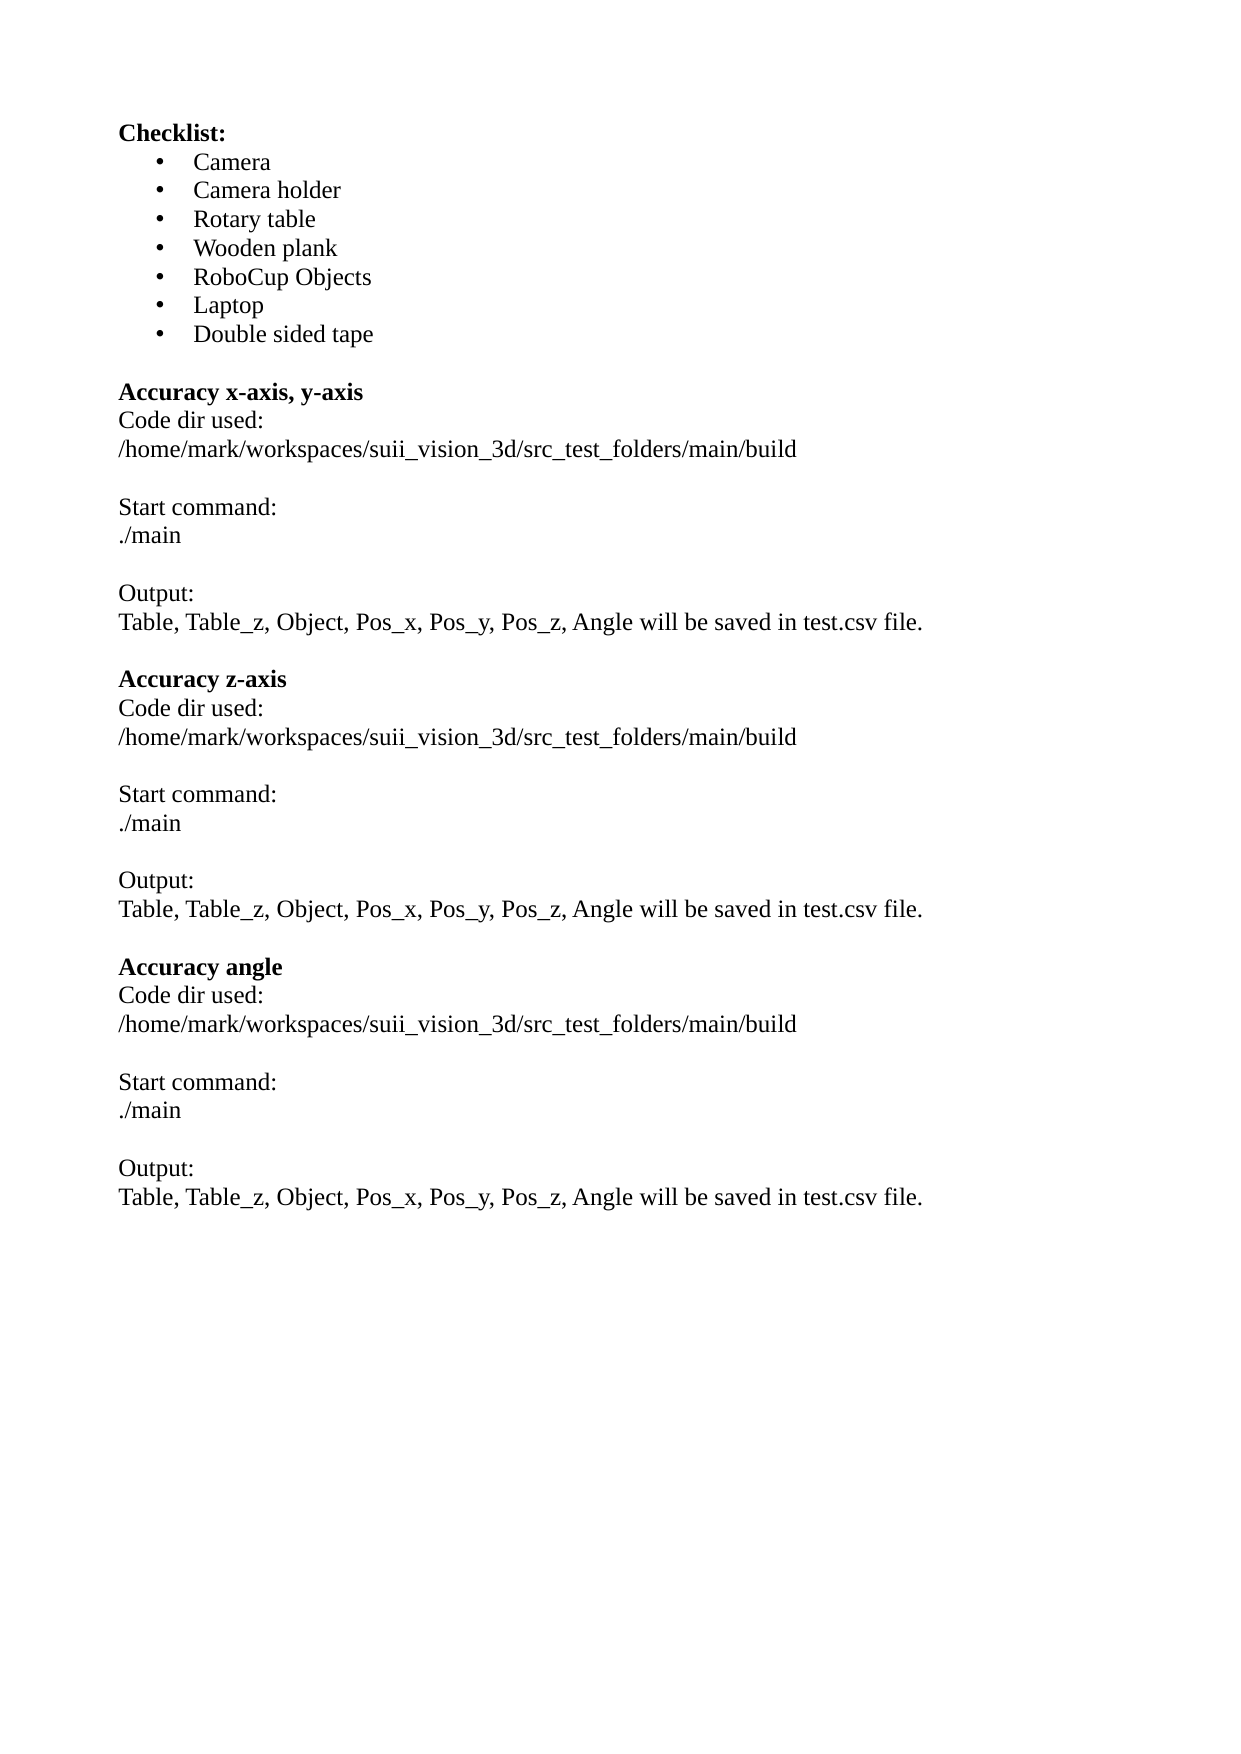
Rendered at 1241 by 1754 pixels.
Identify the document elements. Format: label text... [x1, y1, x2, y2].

text ./main [118, 1096, 1122, 1124]
list Laptop [156, 291, 1122, 319]
text Accuracy z-axis [118, 664, 1122, 693]
text /home/mark/workspaces/suii_vision_3d/src_test_folders/main/build [118, 434, 1122, 463]
text Start command: [118, 492, 1122, 521]
text Accuracy angle [118, 952, 1122, 981]
text Start command: [118, 1067, 1122, 1096]
text Code dir used: [118, 981, 1122, 1009]
list Double sided tape [156, 319, 1122, 348]
text ./main [118, 521, 1122, 549]
text Accuracy x-axis, y-axis [118, 377, 1122, 406]
text Output: [118, 866, 1122, 894]
list Camera holder [156, 176, 1122, 204]
text Output: [118, 578, 1122, 607]
list Rotary table [156, 204, 1122, 233]
text Start command: [118, 779, 1122, 808]
text Code dir used: [118, 693, 1122, 722]
text Table, Table_z, Object, Pos_x, Pos_y, Pos_z, Angle will be saved in test.csv file. [118, 1182, 1122, 1211]
text Output: [118, 1153, 1122, 1182]
text /home/mark/workspaces/suii_vision_3d/src_test_folders/main/build [118, 1009, 1122, 1038]
text Code dir used: [118, 406, 1122, 434]
text ./main [118, 808, 1122, 837]
text Table, Table_z, Object, Pos_x, Pos_y, Pos_z, Angle will be saved in test.csv file. [118, 894, 1122, 923]
list RoboCup Objects [156, 262, 1122, 291]
text Checklist: [118, 118, 1122, 147]
list Camera [156, 147, 1122, 176]
text /home/mark/workspaces/suii_vision_3d/src_test_folders/main/build [118, 722, 1122, 751]
text Table, Table_z, Object, Pos_x, Pos_y, Pos_z, Angle will be saved in test.csv file. [118, 607, 1122, 636]
list Wooden plank [156, 233, 1122, 262]
